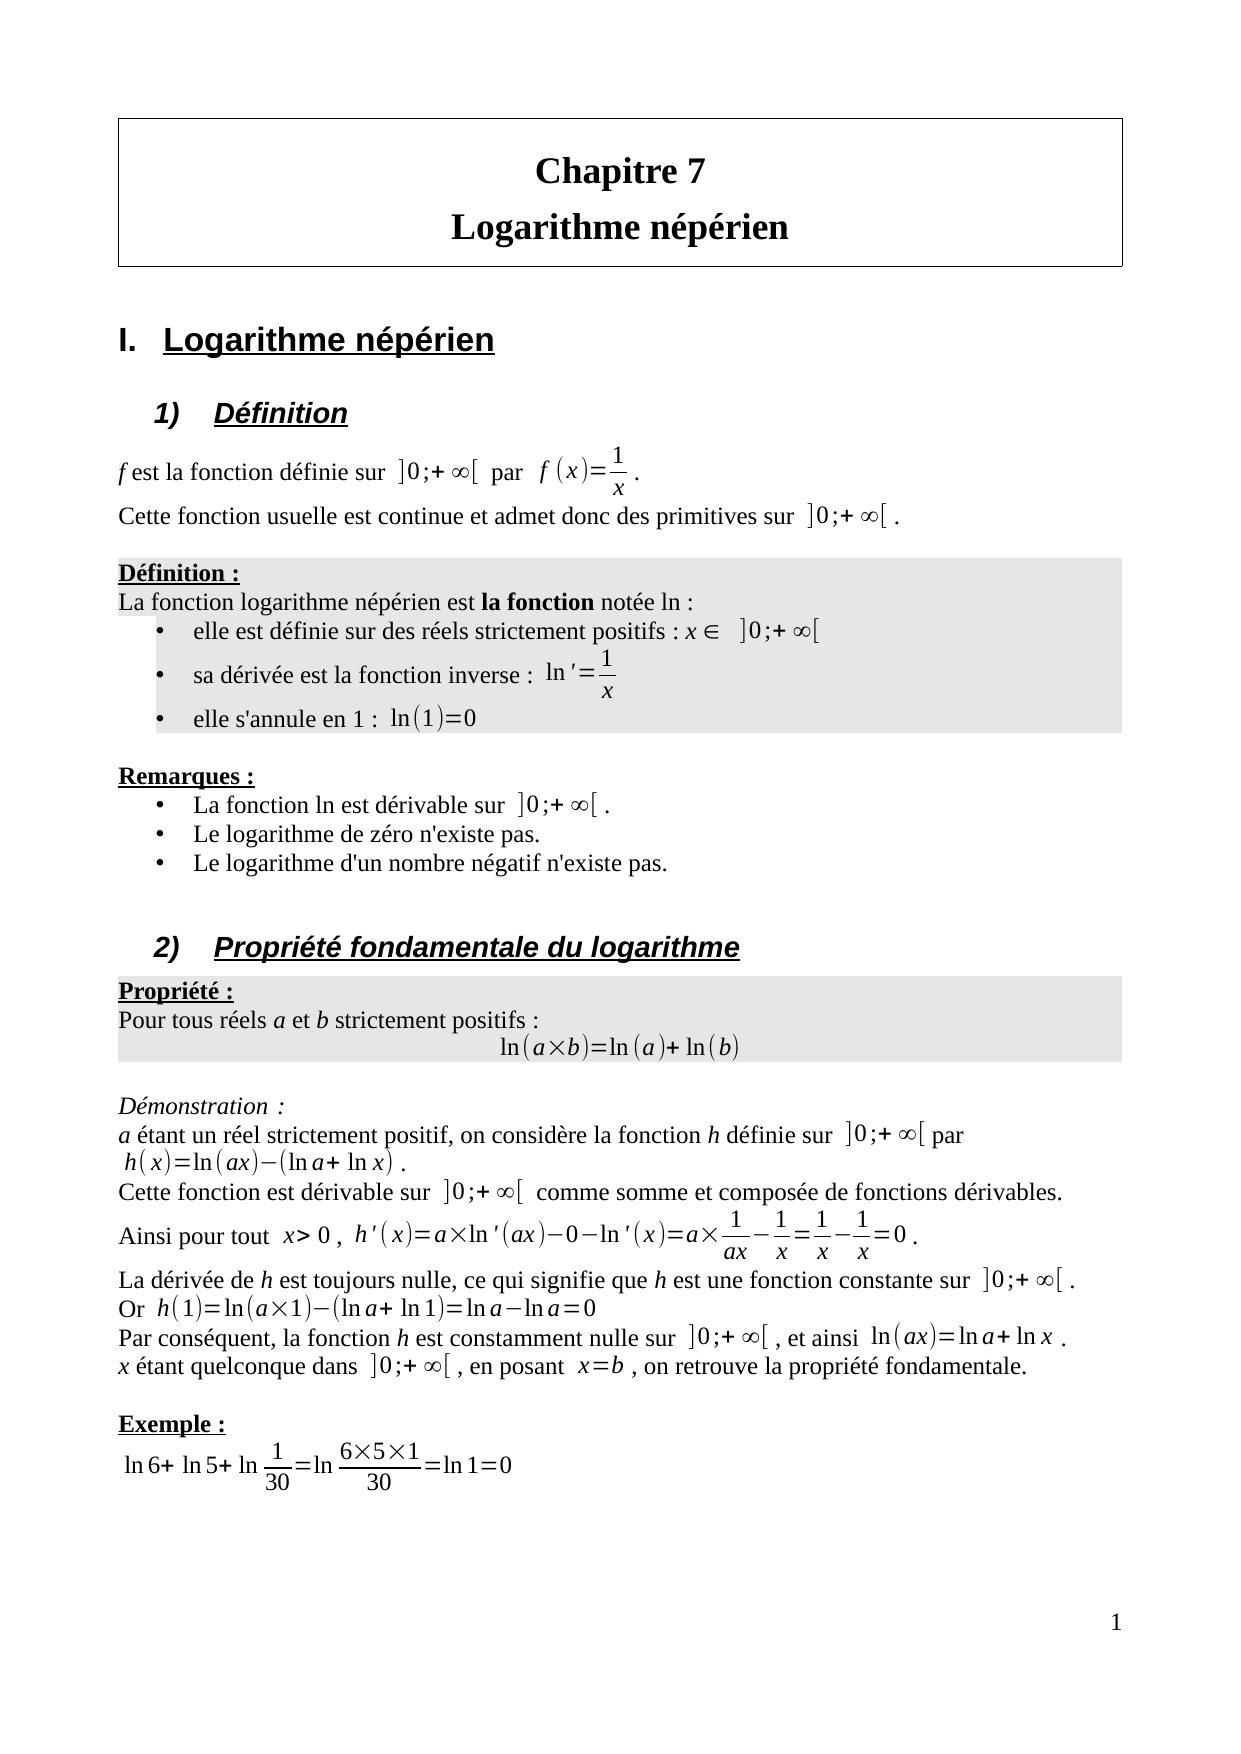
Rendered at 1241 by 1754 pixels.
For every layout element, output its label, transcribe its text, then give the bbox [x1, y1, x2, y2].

text Cette fonction usuelle est continue et admet donc des primitives sur . [118, 501, 1122, 530]
text Démonstration : [118, 1091, 1122, 1120]
list Le logarithme d'un nombre négatif n'existe pas. [156, 848, 1122, 876]
text Exemple : [118, 1409, 1122, 1438]
list La fonction ln est dérivable sur . [156, 790, 1122, 819]
text Par conséquent, la fonction h est constamment nulle sur , et ainsi . [118, 1323, 1122, 1351]
text f est la fonction définie sur par . [118, 442, 1122, 501]
text Pour tous réels a et b strictement positifs : [118, 1005, 1122, 1034]
subtitle Définition [153, 396, 1122, 429]
text Propriété : [118, 976, 1122, 1005]
text Cette fonction est dérivable sur comme somme et composée de fonctions dérivables. [118, 1177, 1122, 1206]
subtitle Logarithme népérien [118, 320, 1122, 358]
list elle s'annule en 1 : [156, 704, 1122, 733]
list Le logarithme de zéro n'existe pas. [156, 819, 1122, 848]
text La dérivée de h est toujours nulle, ce qui signifie que h est une fonction constante sur . [118, 1265, 1122, 1294]
subtitle Propriété fondamentale du logarithme [153, 930, 1122, 964]
text Définition : [118, 558, 1122, 587]
text Or [118, 1294, 1122, 1323]
text La fonction logarithme népérien est la fonction notée ln : [118, 587, 1122, 616]
text Remarques : [118, 761, 1122, 790]
text x étant quelconque dans , en posant , on retrouve la propriété fondamentale. [118, 1351, 1122, 1380]
table_header Chapitre 7 Logarithme népérien [119, 119, 1122, 266]
text a étant un réel strictement positif, on considère la fonction h définie sur par . [118, 1120, 1122, 1177]
list elle est définie sur des réels strictement positifs : x ∈ [156, 616, 1122, 645]
list sa dérivée est la fonction inverse : [156, 645, 1122, 704]
text Ainsi pour tout , . [118, 1206, 1122, 1265]
